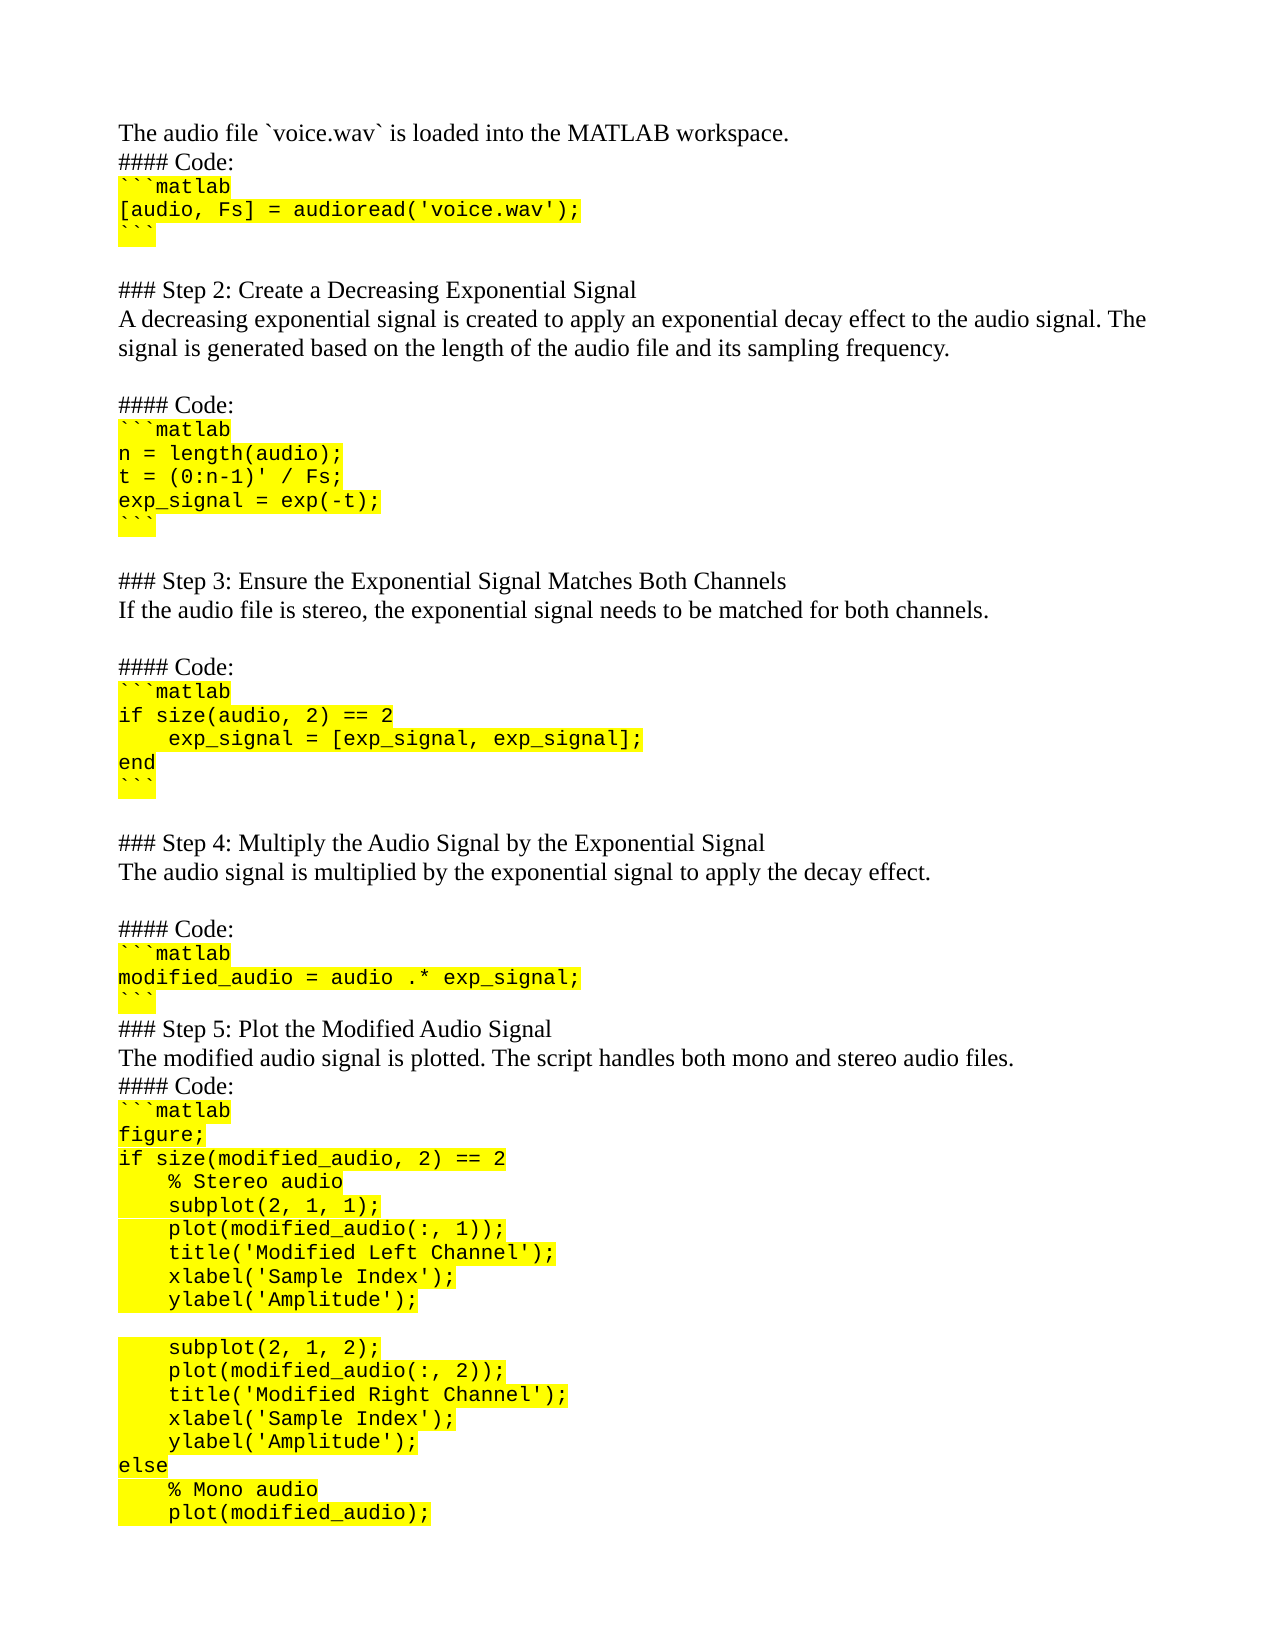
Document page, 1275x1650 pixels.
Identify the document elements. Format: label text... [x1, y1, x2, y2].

text The audio file `voice.wav` is loaded into the MATLAB workspace. [118, 118, 1157, 147]
text plot(modified_audio); [118, 1502, 1157, 1526]
text % Mono audio [118, 1478, 1157, 1502]
text ```matlab [118, 681, 1157, 705]
text ```matlab [118, 1100, 1157, 1124]
text title('Modified Right Channel'); [118, 1384, 1157, 1408]
text ```matlab [118, 176, 1157, 199]
text ylabel('Amplitude'); [118, 1431, 1157, 1455]
text If the audio file is stereo, the exponential signal needs to be matched for both channels. [118, 595, 1157, 623]
text title('Modified Left Channel'); [118, 1242, 1157, 1266]
text ### Step 2: Create a Decreasing Exponential Signal [118, 275, 1157, 304]
text subplot(2, 1, 1); [118, 1195, 1157, 1218]
text #### Code: [118, 1071, 1157, 1100]
text ``` [118, 990, 1157, 1014]
text xlabel('Sample Index'); [118, 1266, 1157, 1289]
text The audio signal is multiplied by the exponential signal to apply the decay effect. [118, 857, 1157, 886]
text #### Code: [118, 390, 1157, 419]
text if size(modified_audio, 2) == 2 [118, 1147, 1157, 1171]
text modified_audio = audio .* exp_signal; [118, 967, 1157, 990]
text ``` [118, 776, 1157, 799]
text if size(audio, 2) == 2 [118, 705, 1157, 728]
text ### Step 3: Ensure the Exponential Signal Matches Both Channels [118, 566, 1157, 595]
text t = (0:n-1)' / Fs; [118, 466, 1157, 490]
text exp_signal = [exp_signal, exp_signal]; [118, 728, 1157, 752]
text figure; [118, 1124, 1157, 1147]
text xlabel('Sample Index'); [118, 1408, 1157, 1431]
text [audio, Fs] = audioread('voice.wav'); [118, 199, 1157, 223]
text A decreasing exponential signal is created to apply an exponential decay effect to the audio signal. The signal is generated based on the length of the audio file and its sampling frequency. [118, 304, 1157, 362]
text plot(modified_audio(:, 2)); [118, 1360, 1157, 1384]
text #### Code: [118, 914, 1157, 943]
text ylabel('Amplitude'); [118, 1289, 1157, 1313]
text ### Step 5: Plot the Modified Audio Signal [118, 1014, 1157, 1043]
text ``` [118, 514, 1157, 537]
text plot(modified_audio(:, 1)); [118, 1218, 1157, 1242]
text end [118, 752, 1157, 776]
text #### Code: [118, 147, 1157, 176]
text ### Step 4: Multiply the Audio Signal by the Exponential Signal [118, 828, 1157, 857]
text exp_signal = exp(-t); [118, 490, 1157, 514]
text #### Code: [118, 652, 1157, 681]
text else [118, 1455, 1157, 1478]
text ```matlab [118, 943, 1157, 967]
text n = length(audio); [118, 443, 1157, 466]
text % Stereo audio [118, 1171, 1157, 1195]
text ```matlab [118, 419, 1157, 443]
text subplot(2, 1, 2); [118, 1337, 1157, 1360]
text ``` [118, 223, 1157, 247]
text The modified audio signal is plotted. The script handles both mono and stereo audio files. [118, 1043, 1157, 1071]
